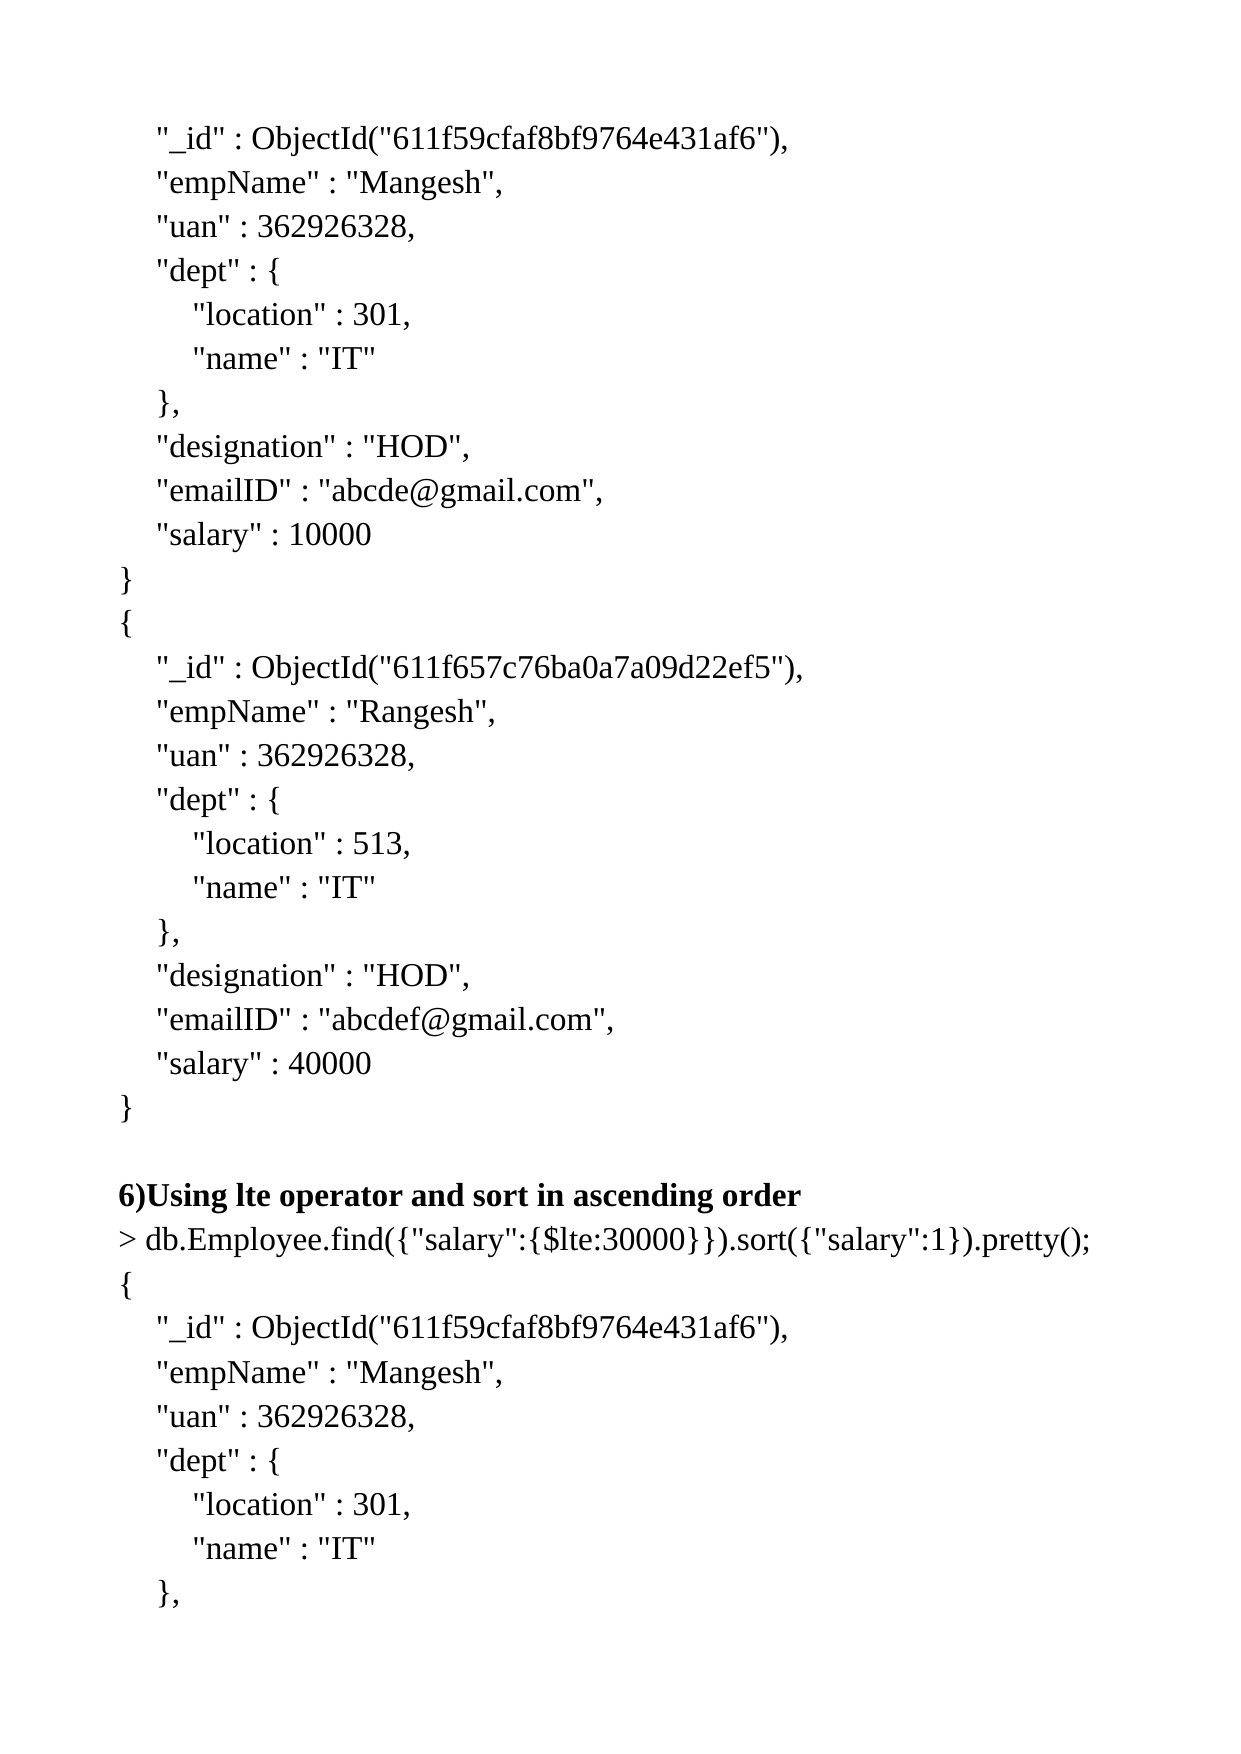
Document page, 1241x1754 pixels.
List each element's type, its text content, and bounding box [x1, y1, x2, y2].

text { [118, 1264, 1122, 1302]
text "designation" : "HOD", [118, 955, 1122, 994]
text "name" : "IT" [118, 867, 1122, 906]
text "emailID" : "abcde@gmail.com", [118, 471, 1122, 509]
text "name" : "IT" [118, 1528, 1122, 1566]
text "empName" : "Rangesh", [118, 691, 1122, 729]
text "emailID" : "abcdef@gmail.com", [118, 999, 1122, 1038]
text "uan" : 362926328, [118, 735, 1122, 773]
text "_id" : ObjectId("611f59cfaf8bf9764e431af6"), [118, 118, 1122, 156]
text "_id" : ObjectId("611f657c76ba0a7a09d22ef5"), [118, 647, 1122, 685]
text "name" : "IT" [118, 338, 1122, 377]
text > db.Employee.find({"salary":{$lte:30000}}).sort({"salary":1}).pretty(); [118, 1220, 1122, 1258]
text "dept" : { [118, 779, 1122, 817]
text "location" : 301, [118, 1484, 1122, 1522]
text } [118, 559, 1122, 597]
text "location" : 513, [118, 823, 1122, 861]
text }, [118, 382, 1122, 421]
text }, [118, 1572, 1122, 1611]
text 6)Using lte operator and sort in ascending order [118, 1176, 1122, 1214]
text "empName" : "Mangesh", [118, 162, 1122, 201]
text }, [118, 911, 1122, 949]
text "salary" : 10000 [118, 515, 1122, 553]
text { [118, 603, 1122, 641]
text "location" : 301, [118, 294, 1122, 333]
text "dept" : { [118, 1440, 1122, 1478]
text "designation" : "HOD", [118, 427, 1122, 465]
text "_id" : ObjectId("611f59cfaf8bf9764e431af6"), [118, 1308, 1122, 1346]
text "empName" : "Mangesh", [118, 1352, 1122, 1390]
text "uan" : 362926328, [118, 206, 1122, 244]
text "dept" : { [118, 250, 1122, 289]
text "uan" : 362926328, [118, 1396, 1122, 1434]
text "salary" : 40000 [118, 1043, 1122, 1082]
text } [118, 1087, 1122, 1126]
